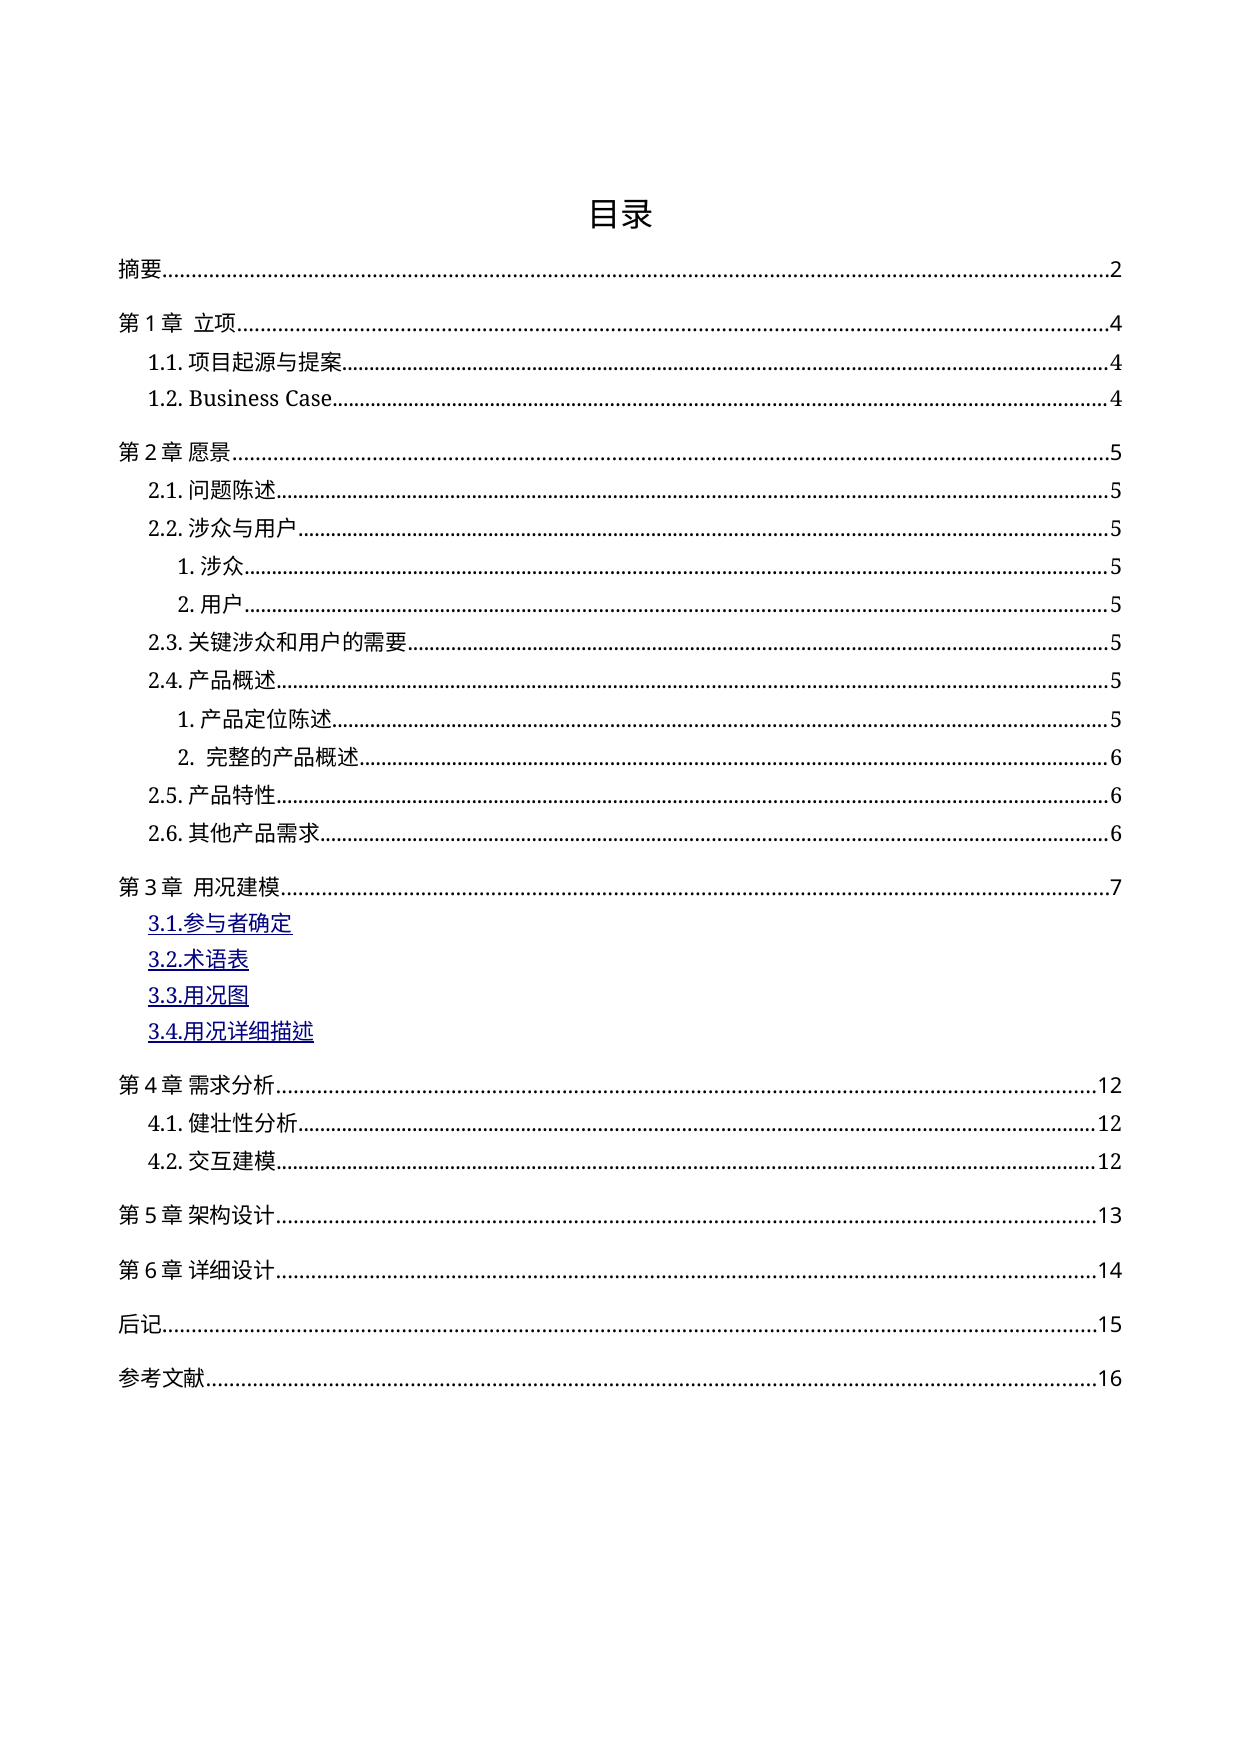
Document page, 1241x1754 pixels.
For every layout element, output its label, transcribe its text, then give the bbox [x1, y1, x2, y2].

text 4.1. 健壮性分析 12 [148, 1106, 1122, 1137]
text 3.2.术语表 [148, 944, 1122, 974]
text 摘要 2 [118, 252, 1122, 284]
text 3.4.用况详细描述 [148, 1016, 1122, 1045]
text 2.1. 问题陈述 5 [148, 473, 1122, 504]
text 1.1. 项目起源与提案 4 [148, 344, 1122, 376]
text 第4章 需求分析 12 [118, 1068, 1122, 1099]
text 2. 用户 5 [177, 587, 1122, 619]
text 4.2. 交互建模 12 [148, 1144, 1122, 1176]
text 2.3. 关键涉众和用户的需要 5 [148, 625, 1122, 657]
text 2. 完整的产品概述 6 [177, 740, 1122, 771]
text 3.3.用况图 [148, 980, 1122, 1010]
text 1.2. Business Case 4 [148, 383, 1122, 412]
text 2.6. 其他产品需求 6 [148, 816, 1122, 848]
text 后记 15 [118, 1307, 1122, 1339]
text 3.1.参与者确定 [148, 908, 1122, 938]
text 第1章 立项 4 [118, 306, 1122, 338]
subtitle 目录 [118, 188, 1122, 236]
text 第2章 愿景 5 [118, 435, 1122, 466]
text 2.2. 涉众与用户 5 [148, 511, 1122, 543]
text 1. 产品定位陈述 5 [177, 702, 1122, 733]
text 2.4. 产品概述 5 [148, 663, 1122, 695]
text 第3章 用况建模 7 [118, 870, 1122, 902]
text 1. 涉众 5 [177, 549, 1122, 581]
text 第5章 架构设计 13 [118, 1198, 1122, 1230]
text 参考文献 16 [118, 1361, 1122, 1393]
text 第6章 详细设计 14 [118, 1253, 1122, 1284]
text 2.5. 产品特性 6 [148, 778, 1122, 809]
